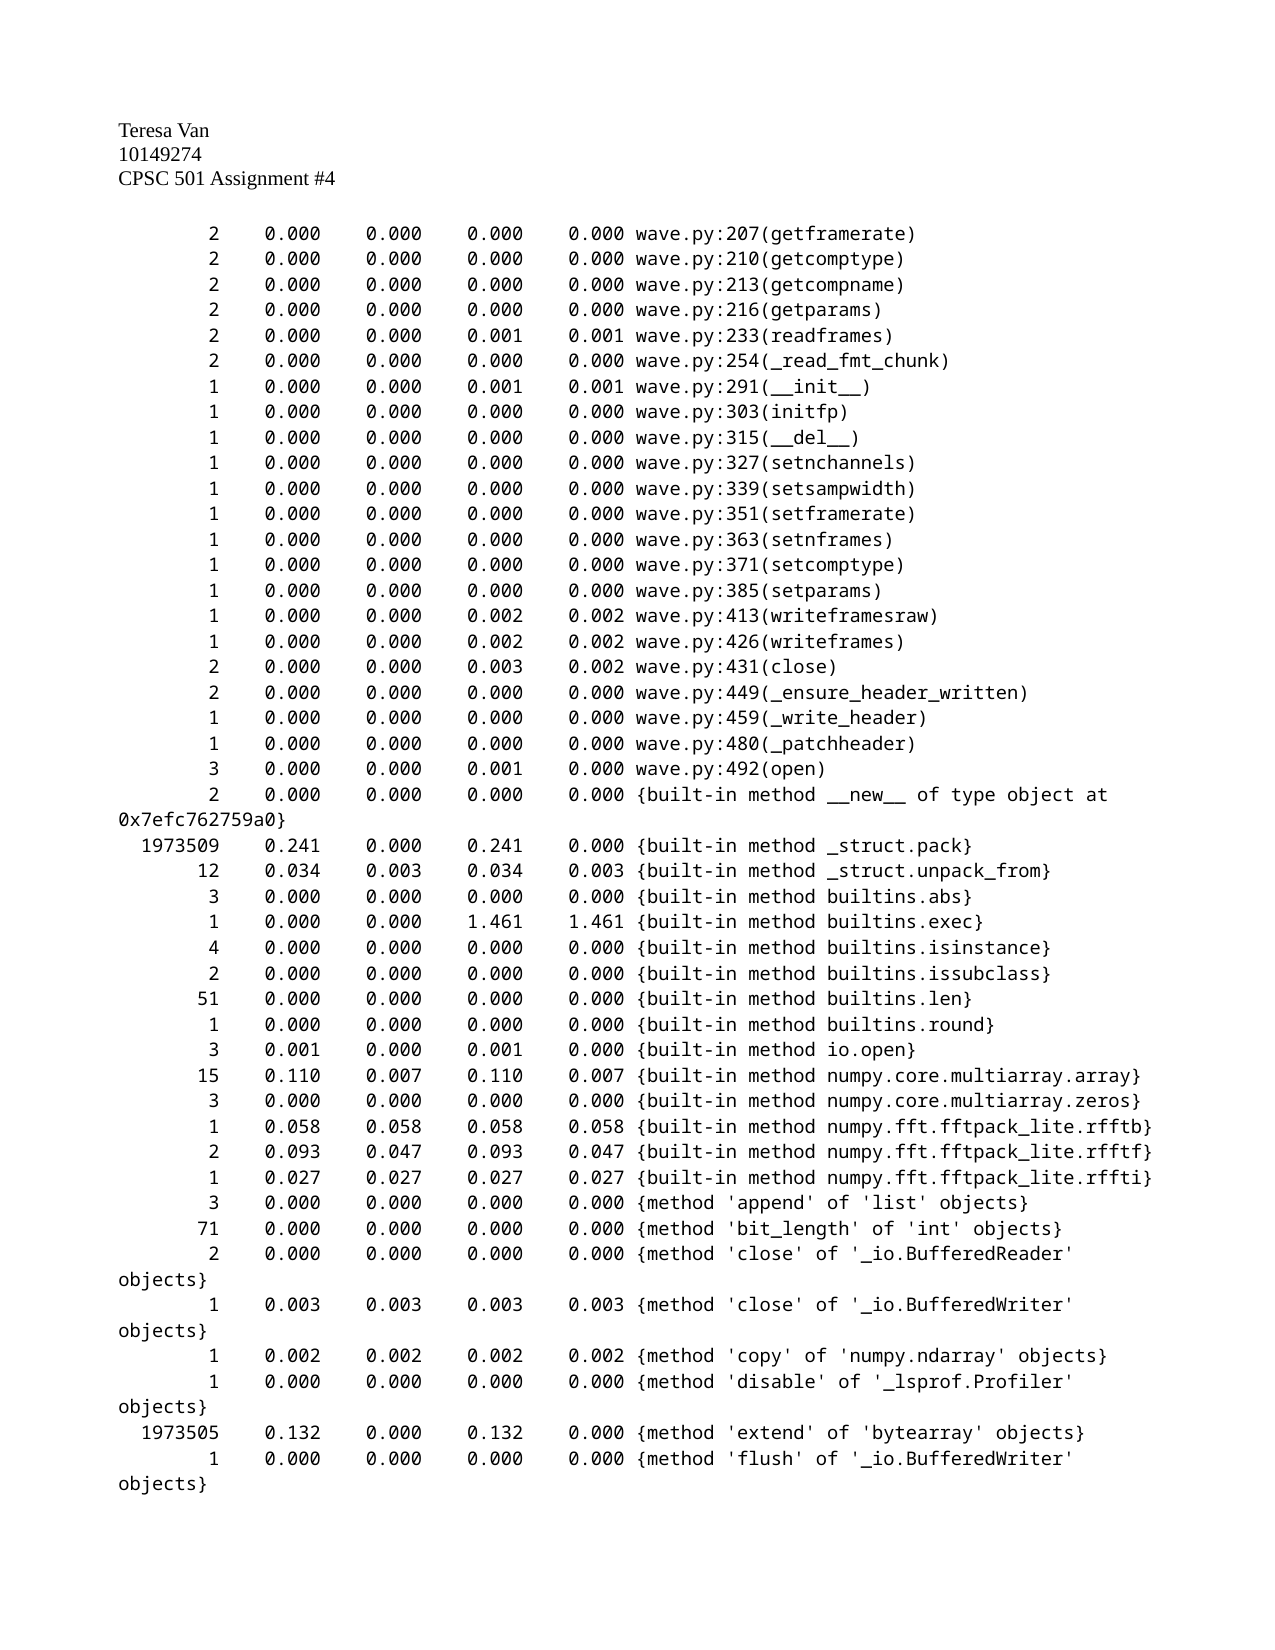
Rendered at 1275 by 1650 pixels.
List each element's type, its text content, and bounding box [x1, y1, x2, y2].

text 1 0.000 0.000 0.000 0.000 wave.py:459(_write_header) [118, 705, 1157, 730]
text 2 0.000 0.000 0.000 0.000 wave.py:254(_read_fmt_chunk) [118, 347, 1157, 373]
text 2 0.000 0.000 0.000 0.000 wave.py:210(getcomptype) [118, 245, 1157, 271]
text 1 0.003 0.003 0.003 0.003 {method 'close' of '_io.BufferedWriter' objects} [118, 1292, 1157, 1343]
text 15 0.110 0.007 0.110 0.007 {built-in method numpy.core.multiarray.array} [118, 1062, 1157, 1087]
text 3 0.000 0.000 0.000 0.000 {method 'append' of 'list' objects} [118, 1189, 1157, 1215]
text 71 0.000 0.000 0.000 0.000 {method 'bit_length' of 'int' objects} [118, 1215, 1157, 1241]
text 3 0.001 0.000 0.001 0.000 {built-in method io.open} [118, 1036, 1157, 1062]
text 1973509 0.241 0.000 0.241 0.000 {built-in method _struct.pack} [118, 832, 1157, 858]
text 1 0.000 0.000 0.000 0.000 wave.py:327(setnchannels) [118, 449, 1157, 475]
text 1 0.000 0.000 0.000 0.000 {method 'disable' of '_lsprof.Profiler' objects} [118, 1368, 1157, 1419]
text 1 0.000 0.000 0.000 0.000 wave.py:385(setparams) [118, 577, 1157, 603]
text 2 0.000 0.000 0.000 0.000 wave.py:449(_ensure_header_written) [118, 679, 1157, 705]
text 2 0.000 0.000 0.003 0.002 wave.py:431(close) [118, 654, 1157, 679]
text 1 0.000 0.000 0.000 0.000 wave.py:303(initfp) [118, 398, 1157, 424]
text 1 0.027 0.027 0.027 0.027 {built-in method numpy.fft.fftpack_lite.rffti} [118, 1164, 1157, 1189]
text 1 0.000 0.000 0.001 0.001 wave.py:291(__init__) [118, 373, 1157, 398]
text 1 0.002 0.002 0.002 0.002 {method 'copy' of 'numpy.ndarray' objects} [118, 1343, 1157, 1368]
text 2 0.000 0.000 0.000 0.000 {method 'close' of '_io.BufferedReader' objects} [118, 1241, 1157, 1292]
text 3 0.000 0.000 0.000 0.000 {built-in method builtins.abs} [118, 883, 1157, 909]
text 2 0.000 0.000 0.000 0.000 wave.py:213(getcompname) [118, 271, 1157, 296]
text 2 0.093 0.047 0.093 0.047 {built-in method numpy.fft.fftpack_lite.rfftf} [118, 1138, 1157, 1164]
text 2 0.000 0.000 0.000 0.000 {built-in method __new__ of type object at 0x7efc762759a0} [118, 781, 1157, 832]
text 4 0.000 0.000 0.000 0.000 {built-in method builtins.isinstance} [118, 934, 1157, 960]
text 12 0.034 0.003 0.034 0.003 {built-in method _struct.unpack_from} [118, 858, 1157, 883]
text 2 0.000 0.000 0.000 0.000 wave.py:207(getframerate) [118, 220, 1157, 245]
text 3 0.000 0.000 0.001 0.000 wave.py:492(open) [118, 756, 1157, 781]
text 1 0.000 0.000 0.002 0.002 wave.py:426(writeframes) [118, 628, 1157, 654]
text 1973505 0.132 0.000 0.132 0.000 {method 'extend' of 'bytearray' objects} [118, 1419, 1157, 1445]
text 2 0.000 0.000 0.000 0.000 {built-in method builtins.issubclass} [118, 960, 1157, 985]
text 1 0.000 0.000 0.000 0.000 wave.py:371(setcomptype) [118, 552, 1157, 577]
text 1 0.000 0.000 0.000 0.000 {method 'flush' of '_io.BufferedWriter' objects} [118, 1445, 1157, 1496]
text 1 0.000 0.000 0.000 0.000 wave.py:351(setframerate) [118, 501, 1157, 526]
text 1 0.000 0.000 0.000 0.000 wave.py:363(setnframes) [118, 526, 1157, 552]
text 1 0.000 0.000 0.000 0.000 wave.py:480(_patchheader) [118, 730, 1157, 756]
text 1 0.000 0.000 1.461 1.461 {built-in method builtins.exec} [118, 909, 1157, 934]
text 1 0.058 0.058 0.058 0.058 {built-in method numpy.fft.fftpack_lite.rfftb} [118, 1113, 1157, 1138]
text 3 0.000 0.000 0.000 0.000 {built-in method numpy.core.multiarray.zeros} [118, 1087, 1157, 1113]
text 2 0.000 0.000 0.001 0.001 wave.py:233(readframes) [118, 322, 1157, 347]
text 1 0.000 0.000 0.002 0.002 wave.py:413(writeframesraw) [118, 603, 1157, 628]
text 1 0.000 0.000 0.000 0.000 {built-in method builtins.round} [118, 1011, 1157, 1036]
text 1 0.000 0.000 0.000 0.000 wave.py:339(setsampwidth) [118, 475, 1157, 501]
text 2 0.000 0.000 0.000 0.000 wave.py:216(getparams) [118, 296, 1157, 322]
text 51 0.000 0.000 0.000 0.000 {built-in method builtins.len} [118, 985, 1157, 1011]
text 1 0.000 0.000 0.000 0.000 wave.py:315(__del__) [118, 424, 1157, 449]
